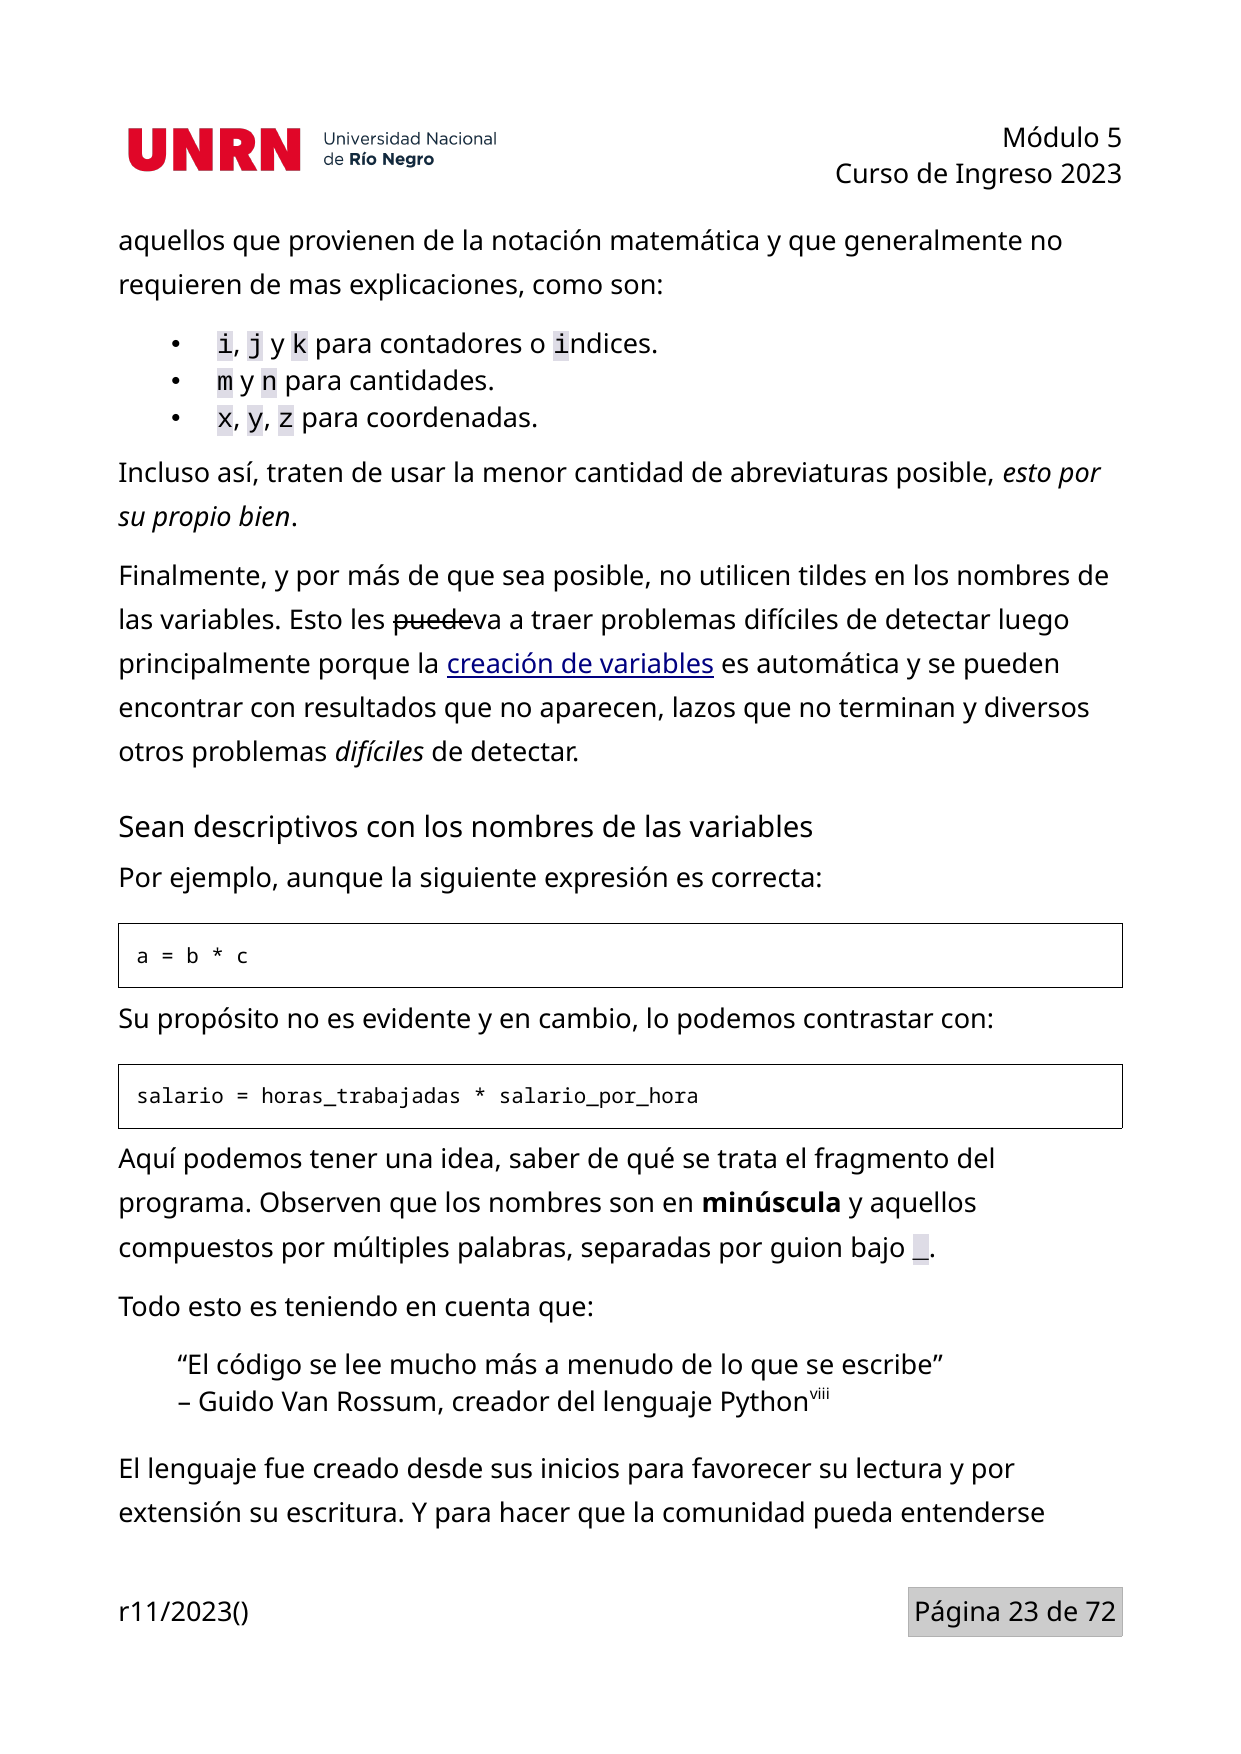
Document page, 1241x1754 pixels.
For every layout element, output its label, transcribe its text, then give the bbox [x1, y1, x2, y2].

text Aquí podemos tener una idea, saber de qué se trata el fragmento del programa. Observen que los nombres son en minúscula y aquellos compuestos por múltiples palabras, separadas por guion bajo _. [118, 1140, 1122, 1265]
text Incluso así, traten de usar la menor cantidad de abreviaturas posible, esto por su propio bien. [118, 453, 1122, 534]
text Su propósito no es evidente y en cambio, lo podemos contrastar con: [118, 999, 1122, 1036]
picture [118, 118, 505, 180]
text Finalmente, y por más de que sea posible, no utilicen tildes en los nombres de las variables. Esto les puedeva a traer problemas difíciles de detectar luego principalmente porque la creación de variables es automática y se pueden encontrar con resultados que no aparecen, lazos que no terminan y diversos otros problemas difíciles de detectar. [118, 556, 1122, 770]
text salario = horas_trabajadas * salario_por_hora [119, 1065, 1122, 1128]
list m y n para cantidades. [142, 361, 1122, 398]
text aquellos que provienen de la notación matemática y que generalmente no requieren de mas explicaciones, como son: [118, 221, 1122, 302]
text – Guido Van Rossum, creador del lenguaje Python [177, 1383, 1063, 1419]
text Todo esto es teniendo en cuenta que: [118, 1287, 1122, 1324]
list x, y, z para coordenadas. [142, 398, 1122, 436]
text Por ejemplo, aunque la siguiente expresión es correcta: [118, 859, 1122, 896]
list i, j y k para contadores o indices. [142, 324, 1122, 361]
text a = b * c [119, 924, 1122, 987]
subtitle Sean descriptivos con los nombres de las variables [118, 806, 1122, 846]
text “El código se lee mucho más a menudo de lo que se escribe” [177, 1346, 1063, 1383]
text El lenguaje fue creado desde sus inicios para favorecer su lectura y por extensión su escritura. Y para hacer que la comunidad pueda entenderse [118, 1449, 1122, 1530]
